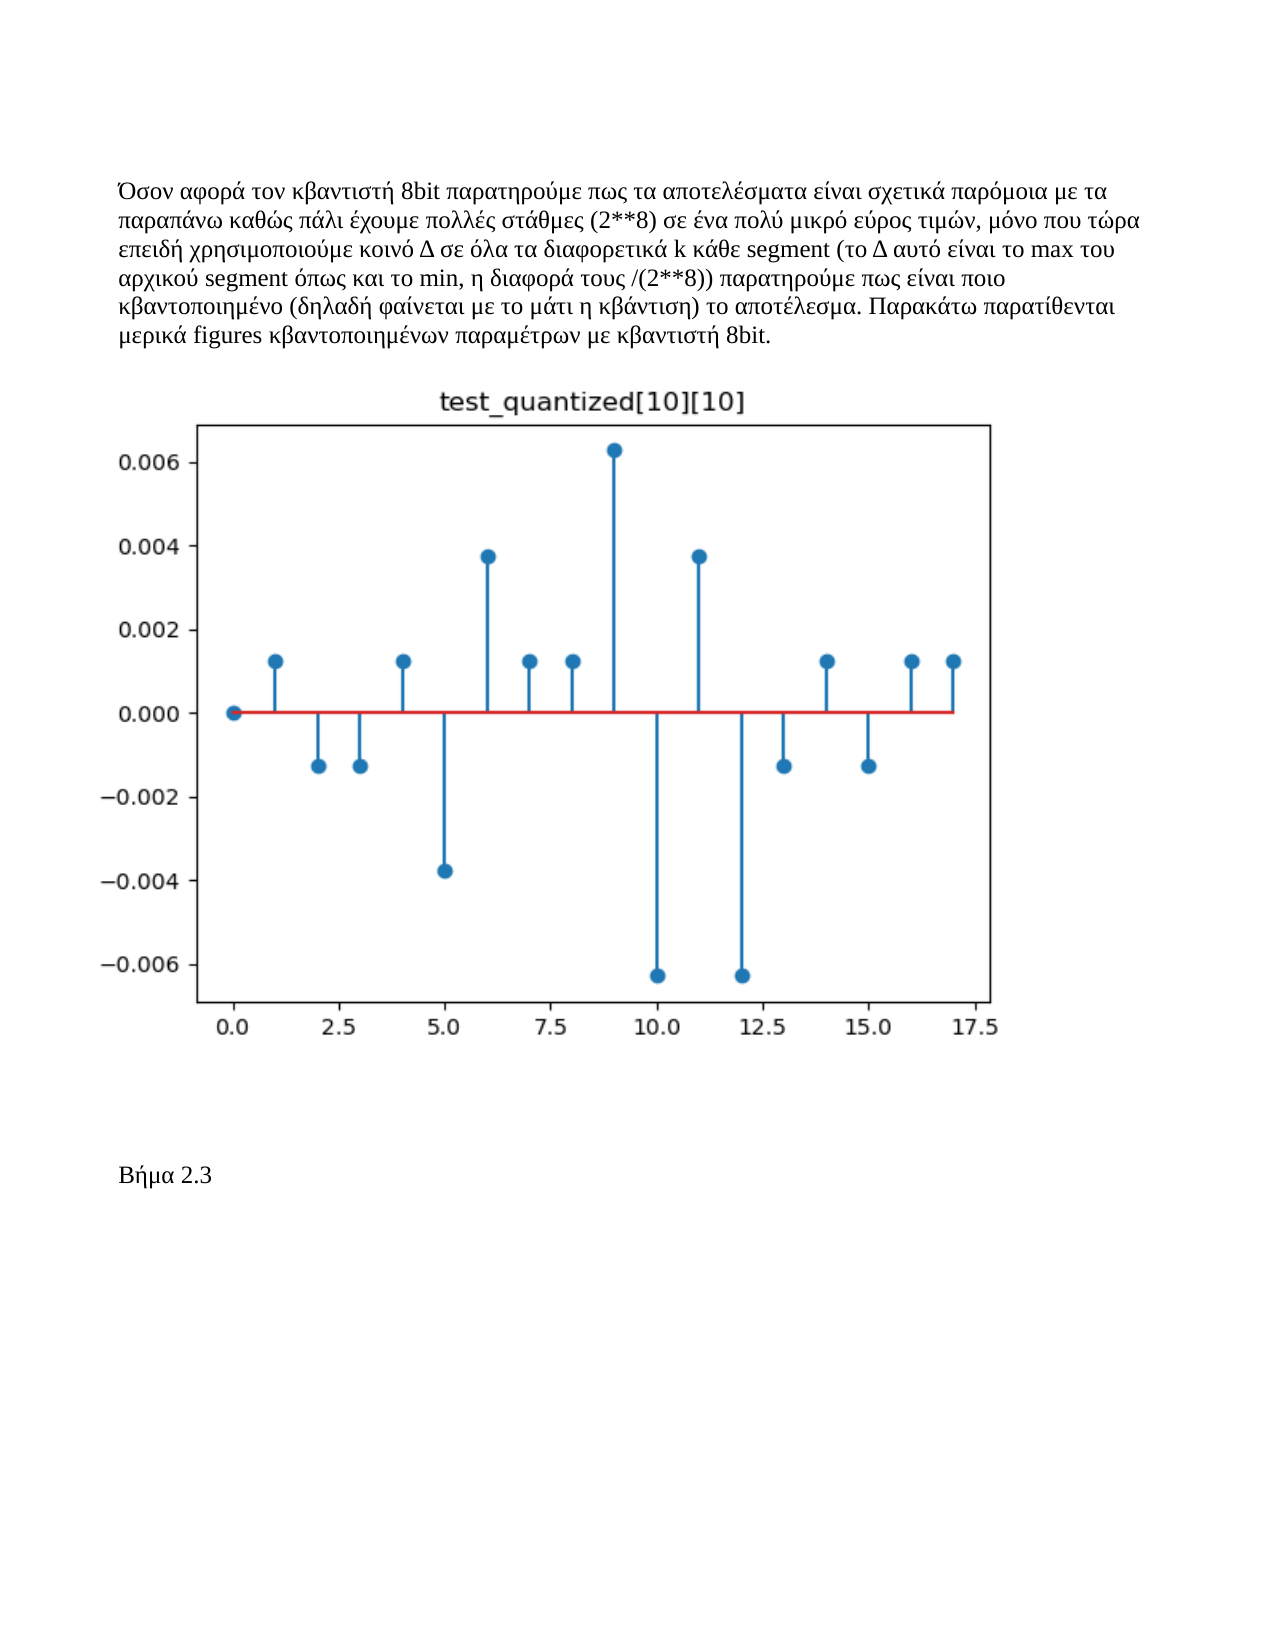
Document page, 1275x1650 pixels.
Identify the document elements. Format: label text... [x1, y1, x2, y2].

text Βήμα 2.3 [118, 1160, 1157, 1188]
text Όσον αφορά τον κβαντιστή 8bit παρατηρούμε πως τα αποτελέσματα είναι σχετικά παρόμοια με τα παραπάνω καθώς πάλι έχουμε πολλές στάθμες (2**8) σε ένα πολύ μικρό εύρος τιμών, μόνο που τώρα επειδή χρησιμοποιούμε κοινό Δ σε όλα τα διαφορετικά k κάθε segment (το Δ αυτό είναι το max του αρχικού segment όπως και το min, η διαφορά τους /(2**8)) παρατηρούμε πως είναι ποιο κβαντοποιημένο (δηλαδή φαίνεται με το μάτι η κβάντιση) το αποτέλεσμα. Παρακάτω παρατίθενται μερικά figures κβαντοποιημένων παραμέτρων με κβαντιστή 8bit. [118, 176, 1157, 349]
picture [96, 353, 1057, 1074]
